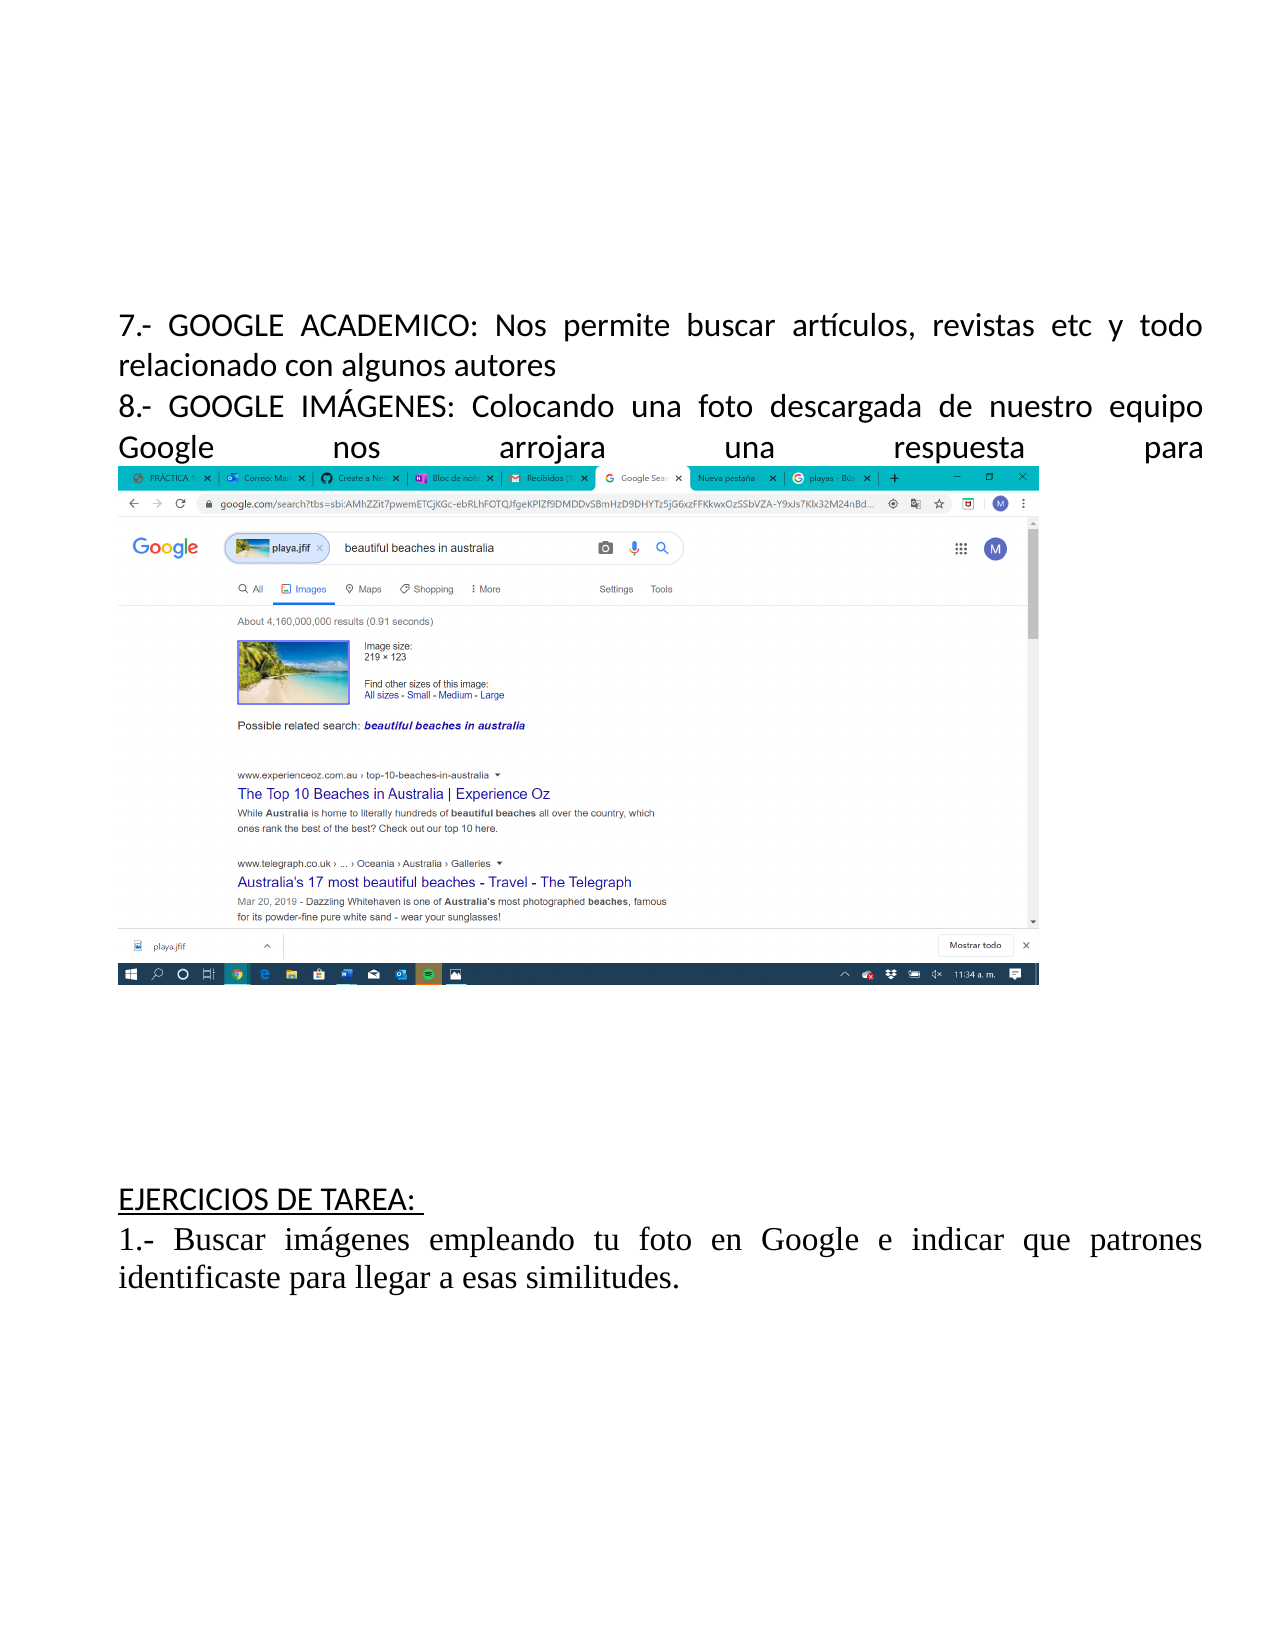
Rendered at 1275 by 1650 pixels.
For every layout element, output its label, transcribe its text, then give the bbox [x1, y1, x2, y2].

text EJERCICIOS DE TAREA: [118, 1178, 1205, 1219]
text 7.- GOOGLE ACADEMICO: Nos permite buscar artículos, revistas etc y todo relacionado con algunos autores [118, 303, 1205, 385]
text 8.- GOOGLE IMÁGENES: Colocando una foto descargada de nuestro equipo Google nos arrojara una respuesta para [118, 385, 1205, 984]
text 1.- Buscar imágenes empleando tu foto en Google e indicar que patrones identificaste para llegar a esas similitudes. [118, 1219, 1205, 1296]
